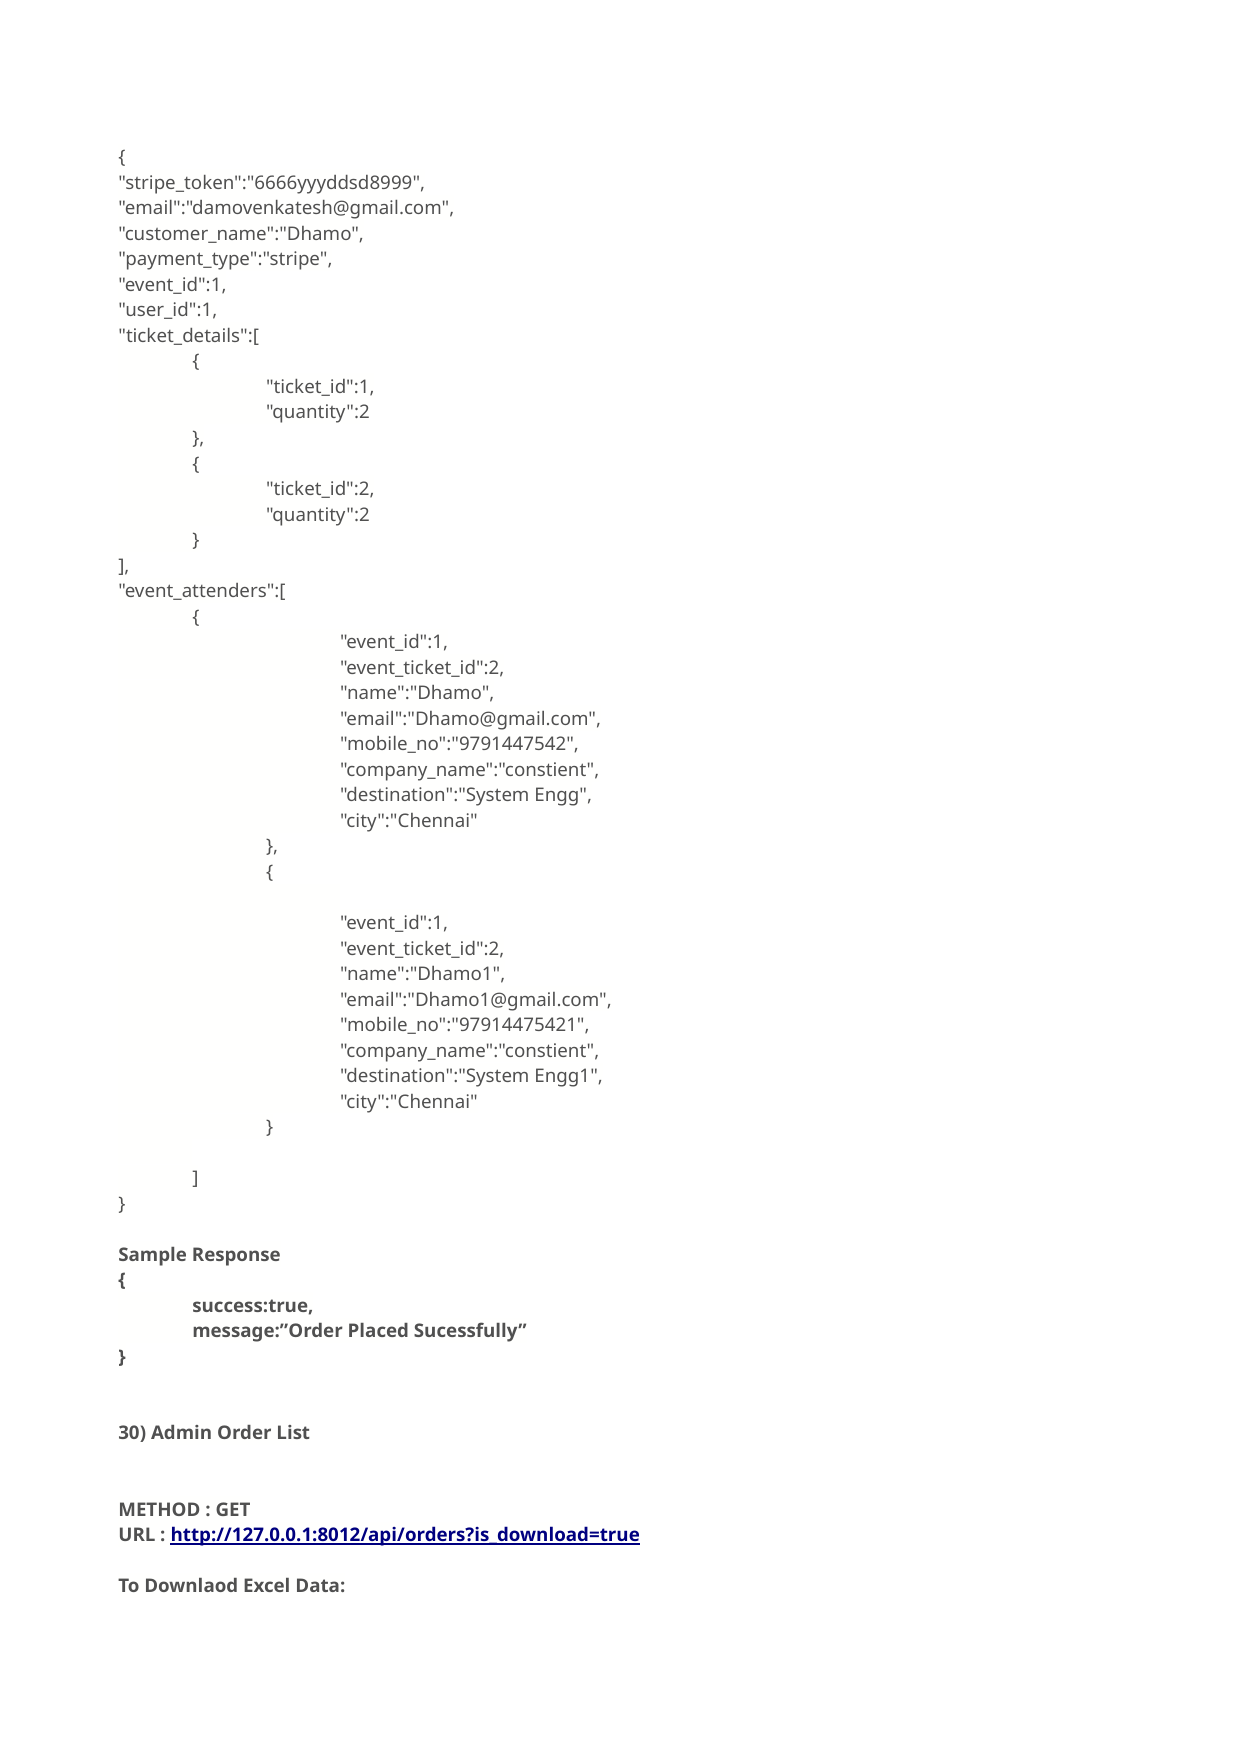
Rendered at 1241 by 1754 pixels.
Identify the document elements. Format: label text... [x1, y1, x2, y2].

text "event_id":1, [118, 271, 1122, 297]
text "event_id":1, [118, 628, 1122, 654]
text }, [118, 833, 1122, 858]
text URL : http://127.0.0.1:8012/api/orders?is_download=true [118, 1522, 1122, 1547]
text { [118, 858, 1122, 884]
text "ticket_details":[ [118, 322, 1122, 348]
text "mobile_no":"9791447542", [118, 731, 1122, 756]
text "event_ticket_id":2, [118, 654, 1122, 679]
text success:true, [118, 1292, 1122, 1318]
text } [118, 1343, 1122, 1369]
text "email":"Dhamo@gmail.com", [118, 705, 1122, 731]
text ] [118, 1164, 1122, 1190]
text "event_id":1, [118, 909, 1122, 935]
text "quantity":2 [118, 399, 1122, 424]
text "destination":"System Engg1", [118, 1062, 1122, 1088]
text } [118, 1113, 1122, 1139]
text "ticket_id":2, [118, 475, 1122, 501]
text "name":"Dhamo1", [118, 960, 1122, 986]
text "destination":"System Engg", [118, 782, 1122, 807]
text }, [118, 424, 1122, 450]
text } [118, 1190, 1122, 1216]
text { [118, 450, 1122, 475]
text Sample Response [118, 1241, 1122, 1267]
text 30) Admin Order List [118, 1420, 1122, 1445]
text "payment_type":"stripe", [118, 246, 1122, 271]
text To Downlaod Excel Data: [118, 1573, 1122, 1598]
text { [118, 603, 1122, 628]
text "stripe_token":"6666yyyddsd8999", [118, 169, 1122, 195]
text } [118, 526, 1122, 552]
text message:”Order Placed Sucessfully” [118, 1318, 1122, 1343]
text ], [118, 552, 1122, 577]
text { [118, 144, 1122, 169]
text "city":"Chennai" [118, 807, 1122, 833]
text "quantity":2 [118, 501, 1122, 526]
text "event_attenders":[ [118, 577, 1122, 603]
text "user_id":1, [118, 297, 1122, 322]
text { [118, 348, 1122, 373]
text { [118, 1267, 1122, 1292]
text "event_ticket_id":2, [118, 935, 1122, 960]
text "customer_name":"Dhamo", [118, 220, 1122, 246]
text "company_name":"constient", [118, 756, 1122, 782]
text "email":"damovenkatesh@gmail.com", [118, 195, 1122, 220]
text "ticket_id":1, [118, 373, 1122, 399]
text "city":"Chennai" [118, 1088, 1122, 1113]
text METHOD : GET [118, 1496, 1122, 1522]
text "company_name":"constient", [118, 1037, 1122, 1062]
text "email":"Dhamo1@gmail.com", [118, 986, 1122, 1011]
text "mobile_no":"97914475421", [118, 1011, 1122, 1037]
text "name":"Dhamo", [118, 679, 1122, 705]
